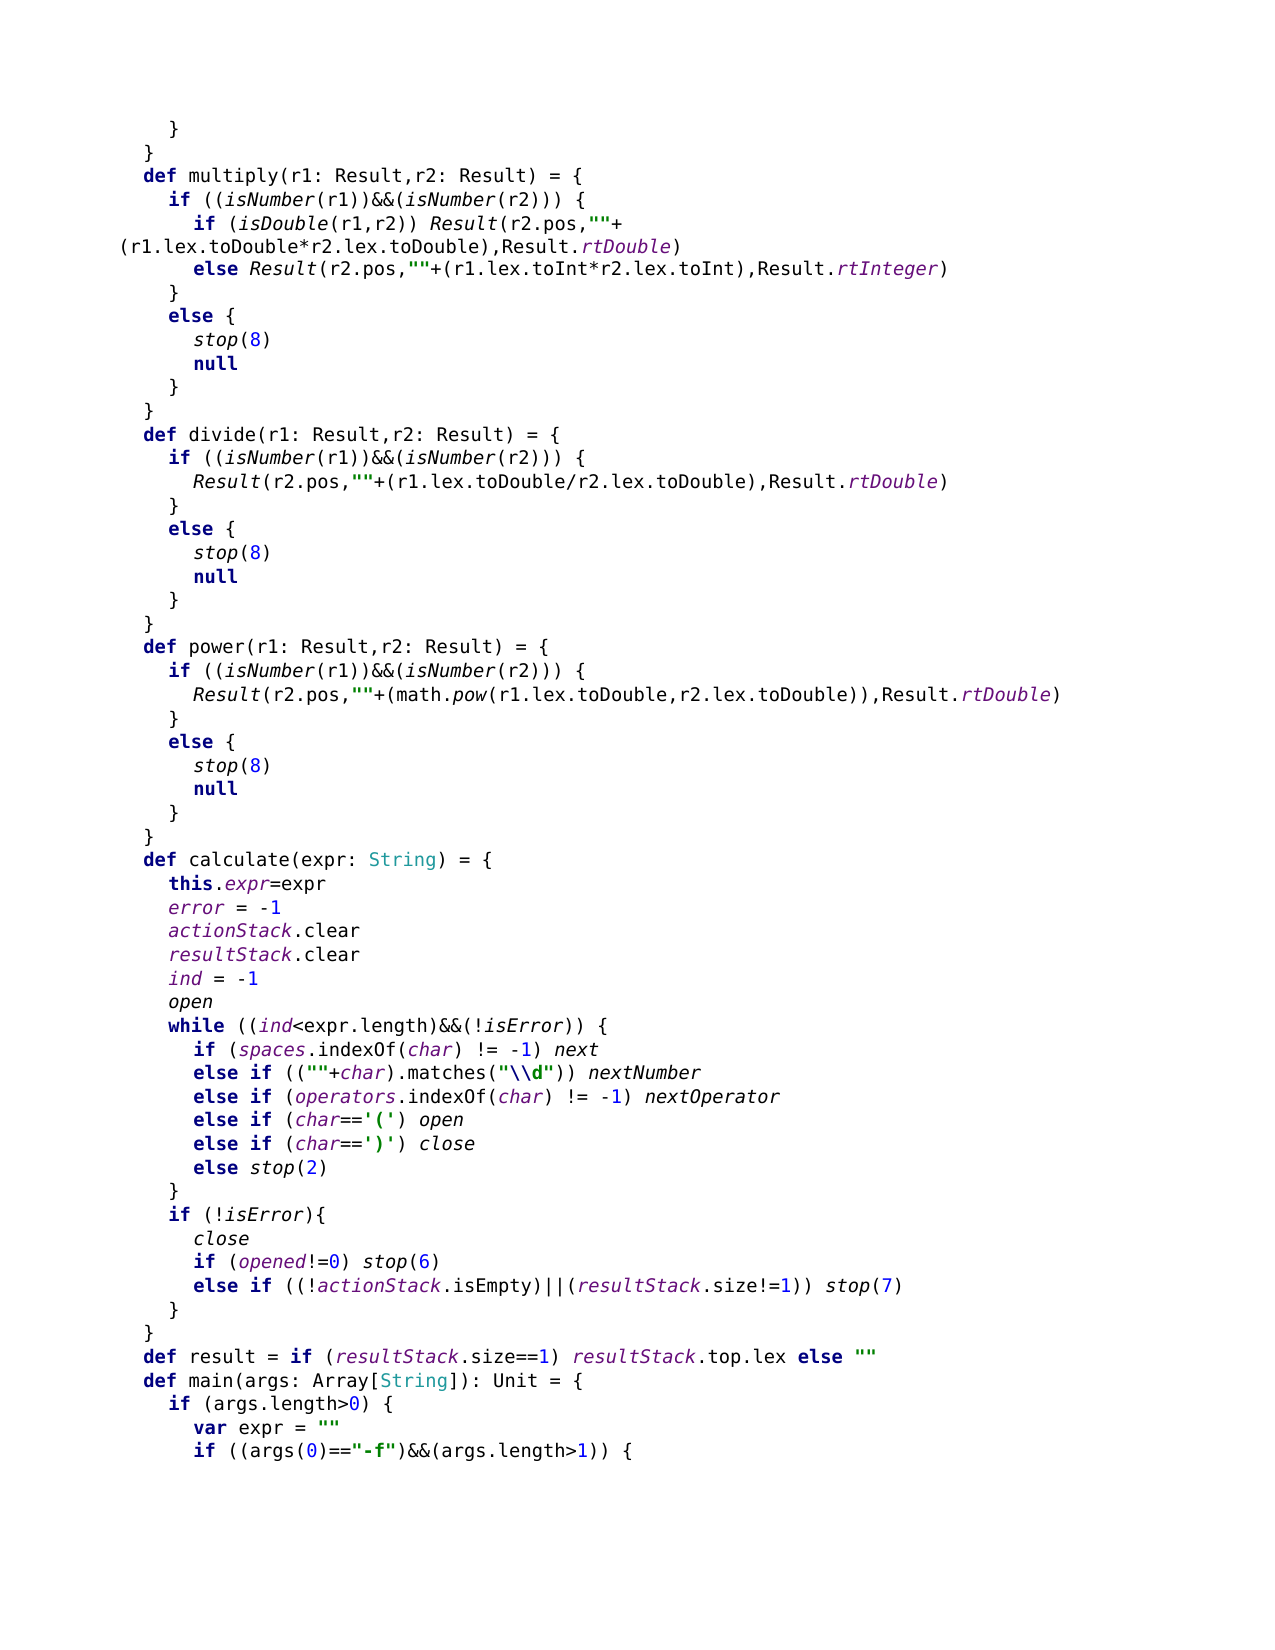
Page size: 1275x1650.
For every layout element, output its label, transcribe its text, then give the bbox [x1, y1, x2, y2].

text else if (char=='(') open [118, 1109, 1157, 1133]
text null [118, 566, 1157, 589]
text if (!isError){ [118, 1204, 1157, 1228]
text def power(r1: Result,r2: Result) = { [118, 637, 1157, 660]
text } [118, 282, 1157, 306]
text if ((args(0)=="-f")&&(args.length>1)) { [118, 1441, 1157, 1464]
text if (spaces.indexOf(char) != -1) next [118, 1038, 1157, 1062]
text } [118, 118, 1157, 142]
text resultStack.clear [118, 944, 1157, 968]
text null [118, 353, 1157, 376]
text if ((isNumber(r1))&&(isNumber(r2))) { [118, 660, 1157, 684]
text else { [118, 731, 1157, 755]
text null [118, 778, 1157, 802]
text def main(args: Array[String]): Unit = { [118, 1369, 1157, 1393]
text this.expr=expr [118, 873, 1157, 897]
text if (args.length>0) { [118, 1393, 1157, 1417]
text if (opened!=0) stop(6) [118, 1251, 1157, 1275]
text open [118, 991, 1157, 1015]
text def multiply(r1: Result,r2: Result) = { [118, 165, 1157, 189]
text } [118, 1180, 1157, 1204]
text stop(8) [118, 542, 1157, 566]
text } [118, 826, 1157, 849]
text close [118, 1228, 1157, 1251]
text error = -1 [118, 897, 1157, 920]
text } [118, 142, 1157, 165]
text } [118, 1322, 1157, 1346]
text def calculate(expr: String) = { [118, 849, 1157, 873]
text } [118, 802, 1157, 826]
text else { [118, 306, 1157, 329]
text else if (operators.indexOf(char) != -1) nextOperator [118, 1086, 1157, 1109]
text while ((ind<expr.length)&&(!isError)) { [118, 1015, 1157, 1038]
text } [118, 613, 1157, 637]
text actionStack.clear [118, 920, 1157, 944]
text def result = if (resultStack.size==1) resultStack.top.lex else "" [118, 1346, 1157, 1369]
text def divide(r1: Result,r2: Result) = { [118, 424, 1157, 447]
text if (isDouble(r1,r2)) Result(r2.pos,""+(r1.lex.toDouble*r2.lex.toDouble),Result.rtDouble) [118, 213, 1157, 258]
text } [118, 589, 1157, 613]
text } [118, 707, 1157, 731]
text else if ((!actionStack.isEmpty)||(resultStack.size!=1)) stop(7) [118, 1275, 1157, 1299]
text Result(r2.pos,""+(math.pow(r1.lex.toDouble,r2.lex.toDouble)),Result.rtDouble) [118, 684, 1157, 707]
text var expr = "" [118, 1417, 1157, 1441]
text else if (char==')') close [118, 1133, 1157, 1157]
text Result(r2.pos,""+(r1.lex.toDouble/r2.lex.toDouble),Result.rtDouble) [118, 471, 1157, 495]
text } [118, 495, 1157, 518]
text } [118, 400, 1157, 424]
text else stop(2) [118, 1157, 1157, 1180]
text } [118, 1299, 1157, 1322]
text else { [118, 518, 1157, 542]
text if ((isNumber(r1))&&(isNumber(r2))) { [118, 447, 1157, 471]
text stop(8) [118, 755, 1157, 778]
text stop(8) [118, 329, 1157, 353]
text ind = -1 [118, 968, 1157, 991]
text else if ((""+char).matches("\\d")) nextNumber [118, 1062, 1157, 1086]
text if ((isNumber(r1))&&(isNumber(r2))) { [118, 189, 1157, 213]
text else Result(r2.pos,""+(r1.lex.toInt*r2.lex.toInt),Result.rtInteger) [118, 258, 1157, 282]
text } [118, 376, 1157, 400]
